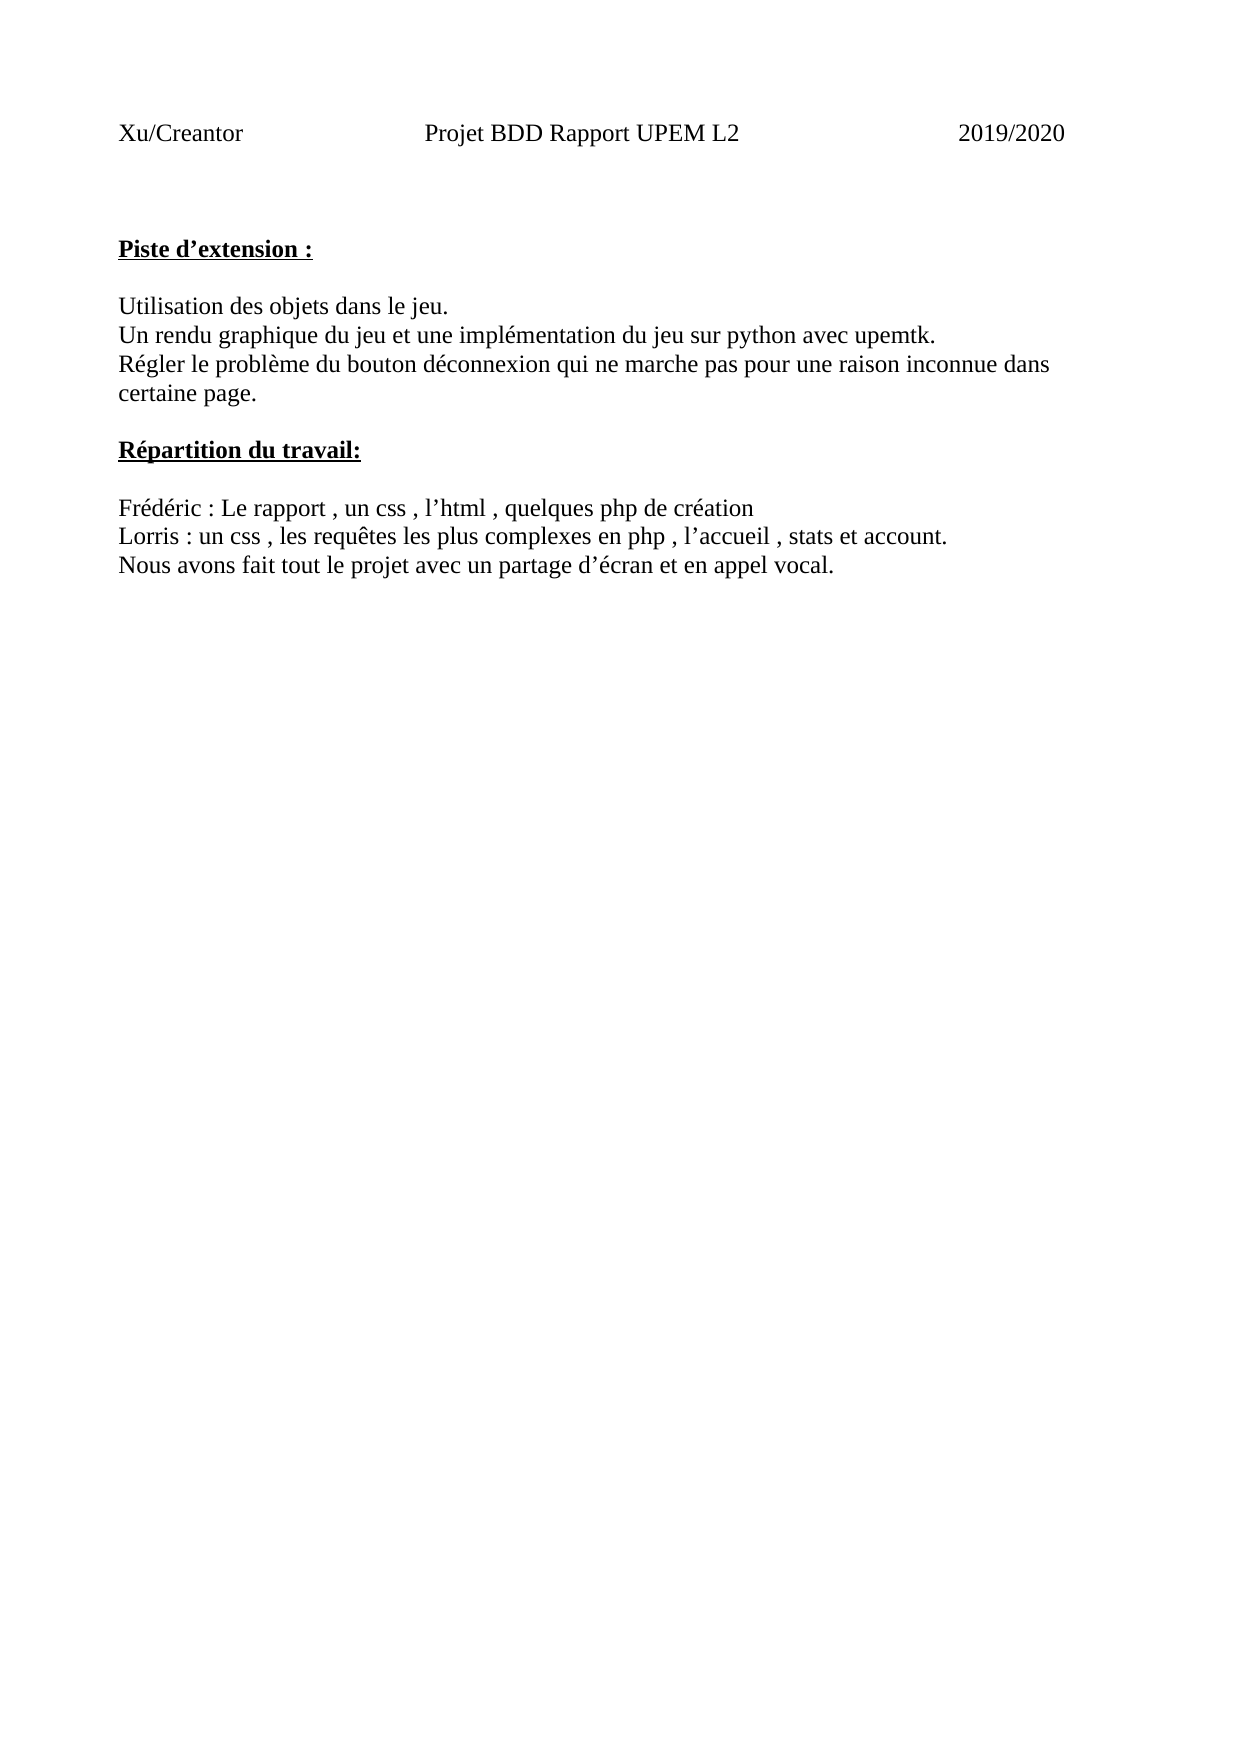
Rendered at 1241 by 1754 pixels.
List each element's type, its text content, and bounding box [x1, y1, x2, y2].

text Piste d’extension : [118, 234, 1122, 263]
text Frédéric : Le rapport , un css , l’html , quelques php de création [118, 493, 1122, 521]
text Un rendu graphique du jeu et une implémentation du jeu sur python avec upemtk. Régler le problème du bouton déconnexion qui ne marche pas pour une raison inconnue dans certaine page. [118, 320, 1122, 406]
text Répartition du travail: [118, 435, 1122, 464]
text Lorris : un css , les requêtes les plus complexes en php , l’accueil , stats et account. [118, 521, 1122, 550]
text Nous avons fait tout le projet avec un partage d’écran et en appel vocal. [118, 550, 1122, 579]
text Utilisation des objets dans le jeu. [118, 291, 1122, 320]
